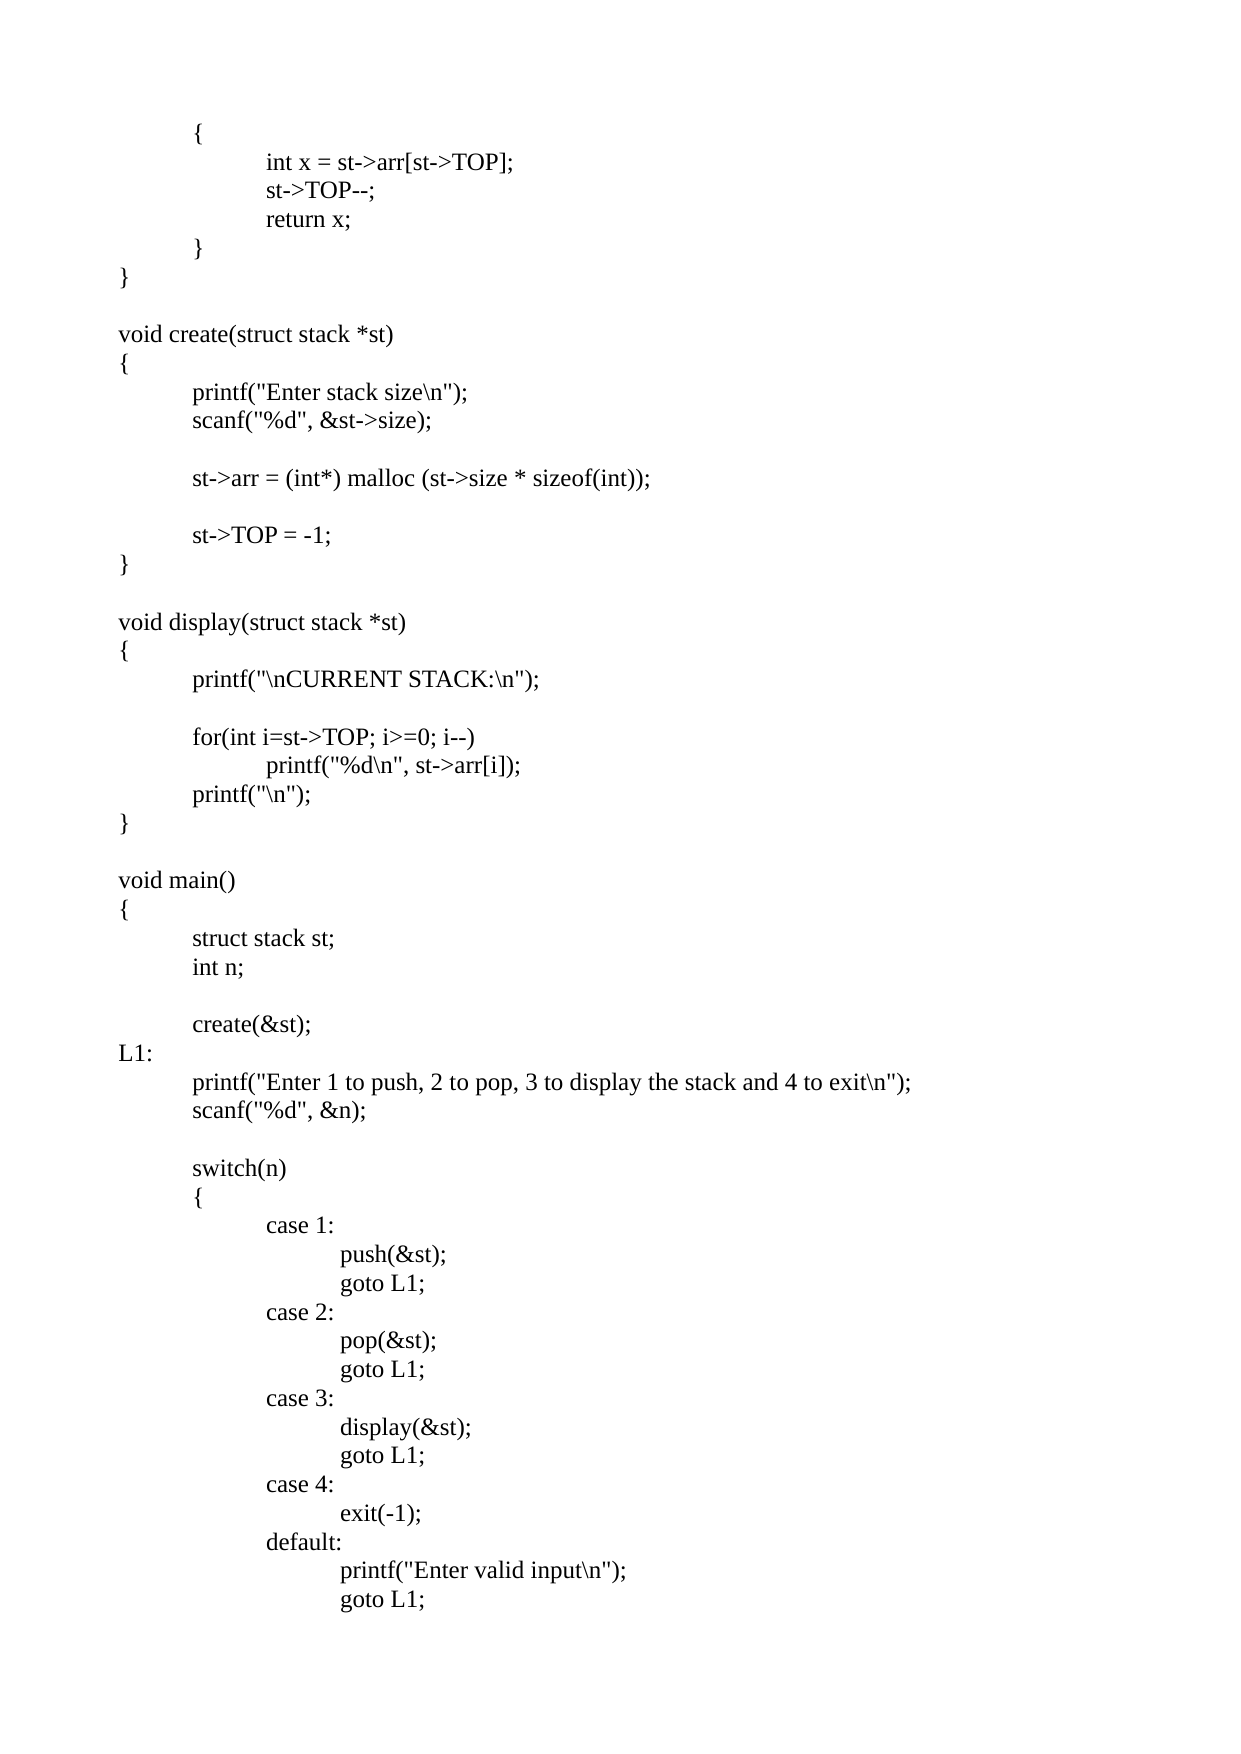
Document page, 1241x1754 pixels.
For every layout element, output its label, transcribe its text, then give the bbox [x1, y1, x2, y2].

text } [118, 808, 1122, 837]
text void main() [118, 866, 1122, 894]
text } [118, 233, 1122, 262]
text } [118, 549, 1122, 578]
text L1: [118, 1038, 1122, 1067]
text display(&st); [118, 1412, 1122, 1441]
text goto L1; [118, 1584, 1122, 1613]
text } [118, 262, 1122, 291]
text return x; [118, 204, 1122, 233]
text printf("%d\n", st->arr[i]); [118, 751, 1122, 779]
text printf("Enter 1 to push, 2 to pop, 3 to display the stack and 4 to exit\n"); [118, 1067, 1122, 1096]
text int n; [118, 952, 1122, 981]
text case 3: [118, 1383, 1122, 1412]
text default: [118, 1527, 1122, 1556]
text scanf("%d", &st->size); [118, 406, 1122, 434]
text int x = st->arr[st->TOP]; [118, 147, 1122, 176]
text pop(&st); [118, 1326, 1122, 1354]
text goto L1; [118, 1441, 1122, 1469]
text create(&st); [118, 1009, 1122, 1038]
text printf("Enter valid input\n"); [118, 1556, 1122, 1584]
text printf("\n"); [118, 779, 1122, 808]
text st->TOP--; [118, 176, 1122, 204]
text st->TOP = -1; [118, 521, 1122, 549]
text case 2: [118, 1297, 1122, 1326]
text printf("Enter stack size\n"); [118, 377, 1122, 406]
text case 4: [118, 1469, 1122, 1498]
text st->arr = (int*) malloc (st->size * sizeof(int)); [118, 463, 1122, 492]
text { [118, 894, 1122, 923]
text { [118, 348, 1122, 377]
text { [118, 118, 1122, 147]
text push(&st); [118, 1239, 1122, 1268]
text scanf("%d", &n); [118, 1096, 1122, 1124]
text struct stack st; [118, 923, 1122, 952]
text switch(n) [118, 1153, 1122, 1182]
text void create(struct stack *st) [118, 319, 1122, 348]
text printf("\nCURRENT STACK:\n"); [118, 664, 1122, 693]
text case 1: [118, 1211, 1122, 1239]
text { [118, 1182, 1122, 1211]
text goto L1; [118, 1354, 1122, 1383]
text exit(-1); [118, 1498, 1122, 1527]
text void display(struct stack *st) [118, 607, 1122, 636]
text for(int i=st->TOP; i>=0; i--) [118, 722, 1122, 751]
text { [118, 636, 1122, 664]
text goto L1; [118, 1268, 1122, 1297]
